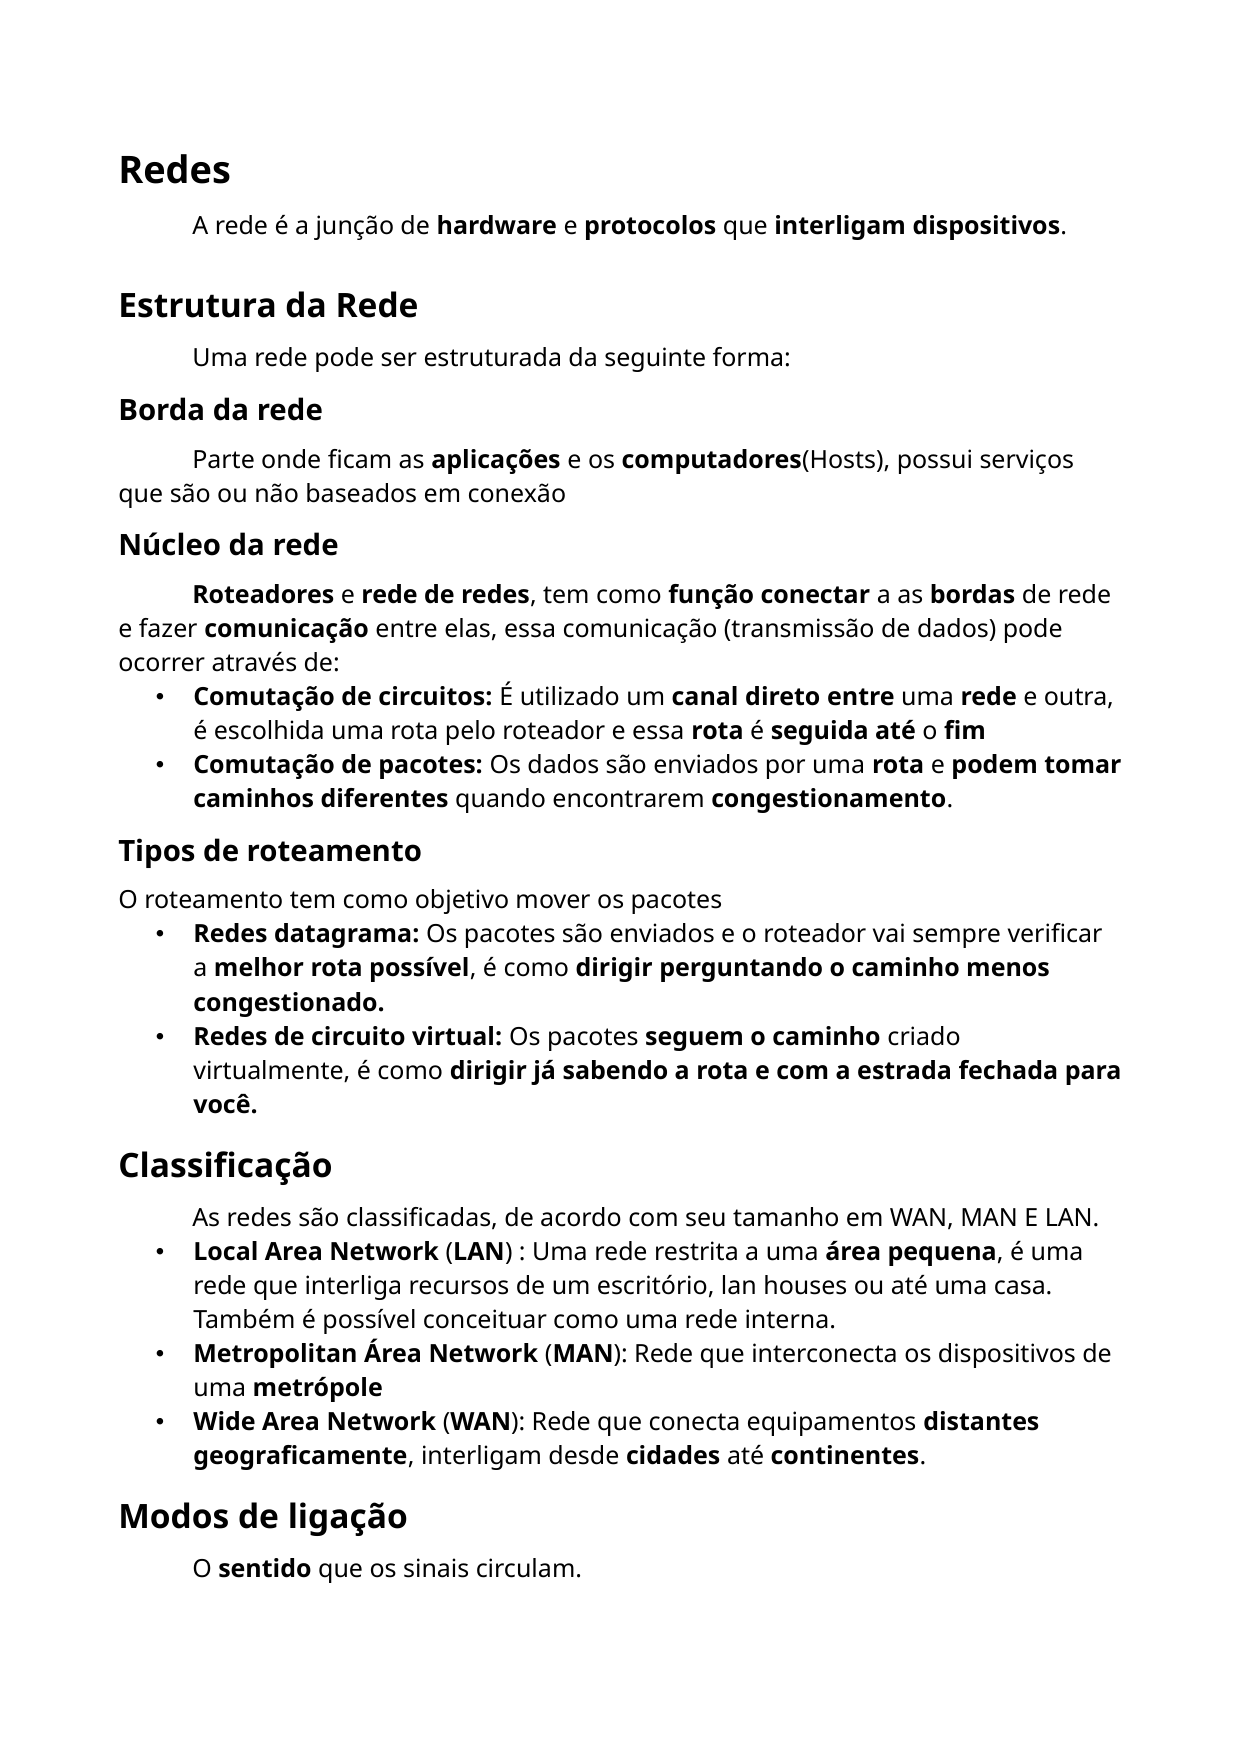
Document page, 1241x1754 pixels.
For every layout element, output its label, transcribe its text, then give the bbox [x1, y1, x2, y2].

text O roteamento tem como objetivo mover os pacotes [118, 882, 1122, 916]
subtitle Modos de ligação [118, 1493, 1122, 1538]
list Local Area Network (LAN) : Uma rede restrita a uma área pequena, é uma rede que interliga recursos de um escritório, lan houses ou até uma casa. Também é possível conceituar como uma rede interna. [156, 1233, 1122, 1336]
text As redes são classificadas, de acordo com seu tamanho em WAN, MAN E LAN. [118, 1199, 1122, 1233]
list Redes de circuito virtual: Os pacotes seguem o caminho criado virtualmente, é como dirigir já sabendo a rota e com a estrada fechada para você. [156, 1018, 1122, 1120]
text Parte onde ficam as aplicações e os computadores(Hosts), possui serviços que são ou não baseados em conexão [118, 441, 1122, 509]
text Uma rede pode ser estruturada da seguinte forma: [118, 340, 1122, 374]
subtitle Borda da rede [118, 389, 1122, 429]
subtitle Núcleo da rede [118, 524, 1122, 564]
list Wide Area Network (WAN): Rede que conecta equipamentos distantes geograficamente, interligam desde cidades até continentes. [156, 1404, 1122, 1472]
text A rede é a junção de hardware e protocolos que interligam dispositivos. [118, 207, 1122, 241]
list Redes datagrama: Os pacotes são enviados e o roteador vai sempre verificar a melhor rota possível, é como dirigir perguntando o caminho menos congestionado. [156, 916, 1122, 1018]
subtitle Classificação [118, 1141, 1122, 1187]
list Comutação de pacotes: Os dados são enviados por uma rota e podem tomar caminhos diferentes quando encontrarem congestionamento. [156, 747, 1122, 815]
text Roteadores e rede de redes, tem como função conectar a as bordas de rede e fazer comunicação entre elas, essa comunicação (transmissão de dados) pode ocorrer através de: [118, 576, 1122, 679]
list Metropolitan Área Network (MAN): Rede que interconecta os dispositivos de uma metrópole [156, 1336, 1122, 1404]
text O sentido que os sinais circulam. [118, 1551, 1122, 1585]
subtitle Tipos de roteamento [118, 829, 1122, 869]
subtitle Redes [118, 143, 1122, 195]
subtitle Estrutura da Rede [118, 282, 1122, 328]
list Comutação de circuitos: É utilizado um canal direto entre uma rede e outra, é escolhida uma rota pelo roteador e essa rota é seguida até o fim [156, 679, 1122, 747]
